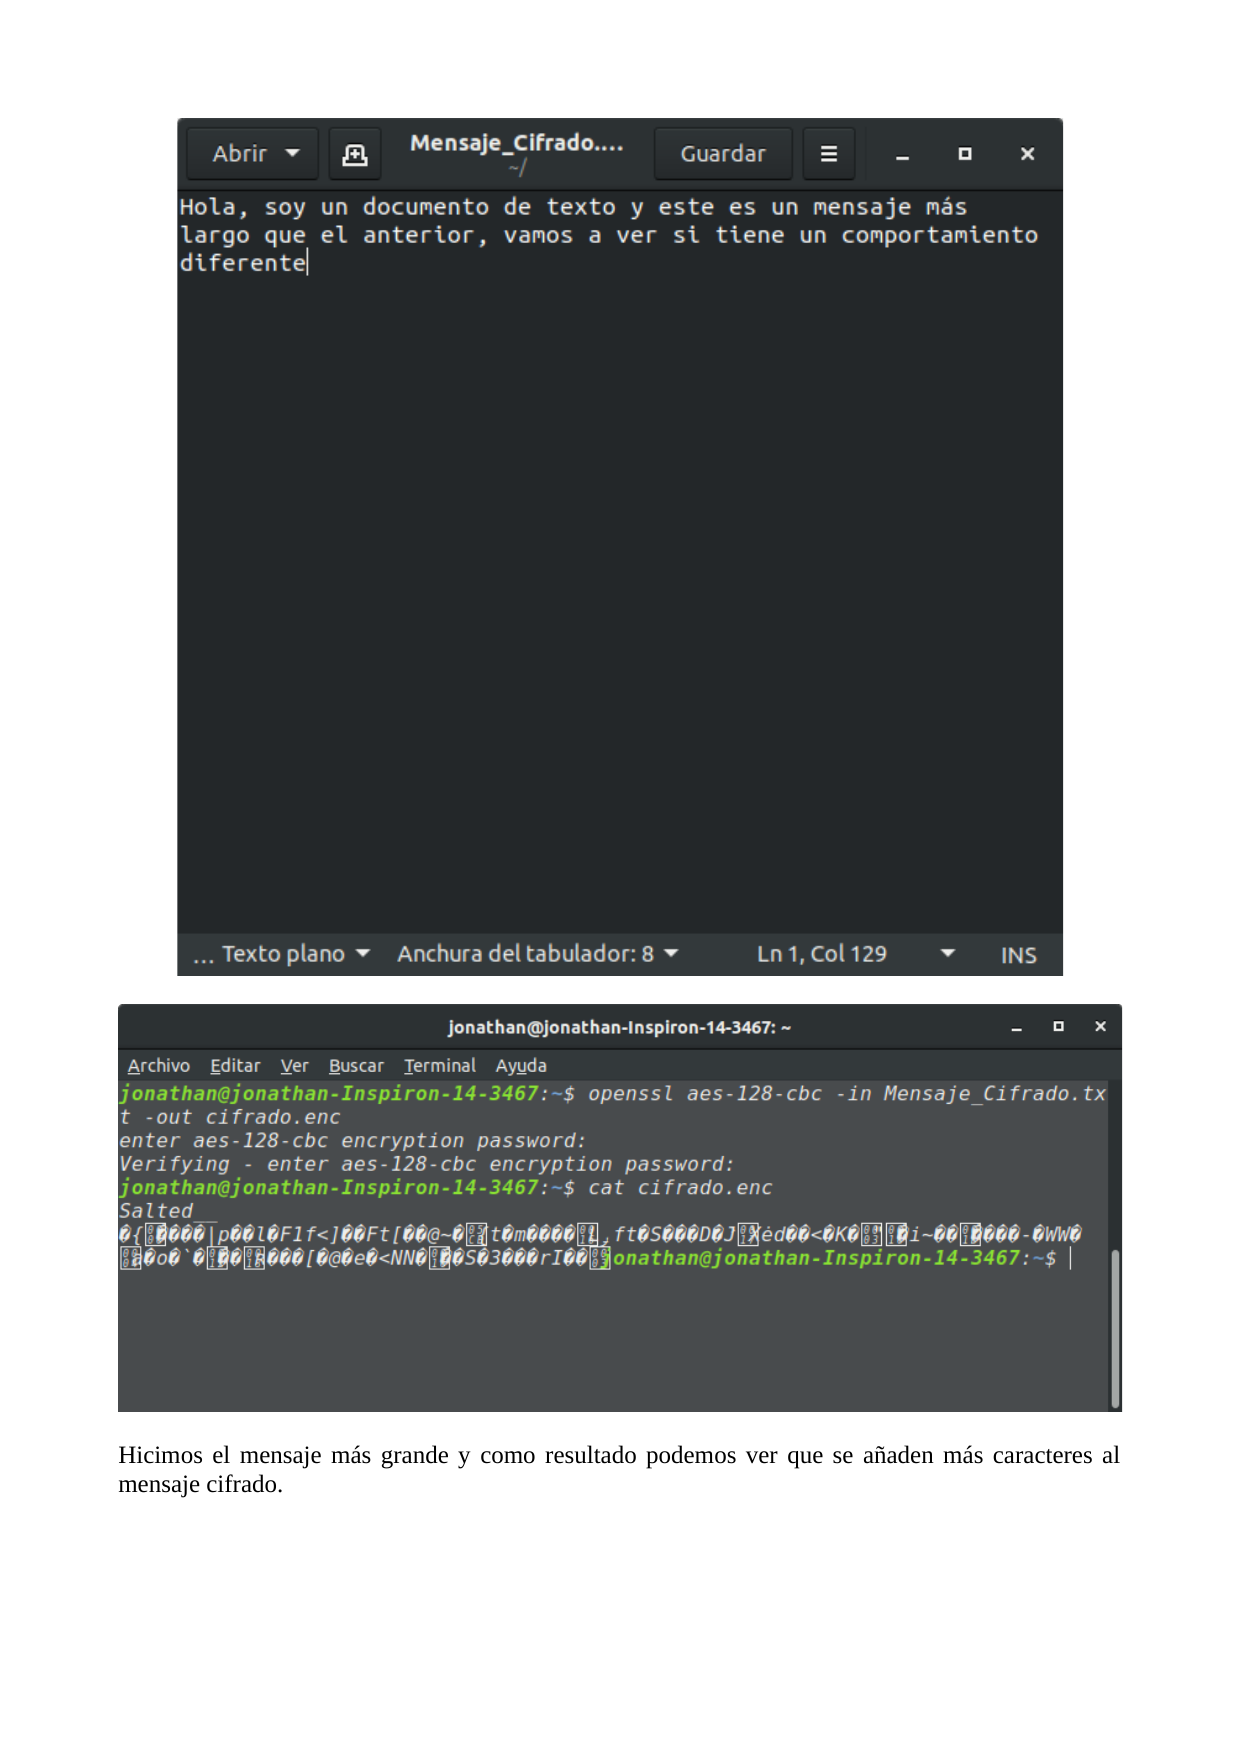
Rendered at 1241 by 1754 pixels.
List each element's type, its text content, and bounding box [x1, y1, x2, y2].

picture [177, 118, 1064, 976]
picture [118, 1004, 1123, 1412]
text Hicimos el mensaje más grande y como resultado podemos ver que se añaden más caracteres al mensaje cifrado. [118, 1440, 1122, 1498]
